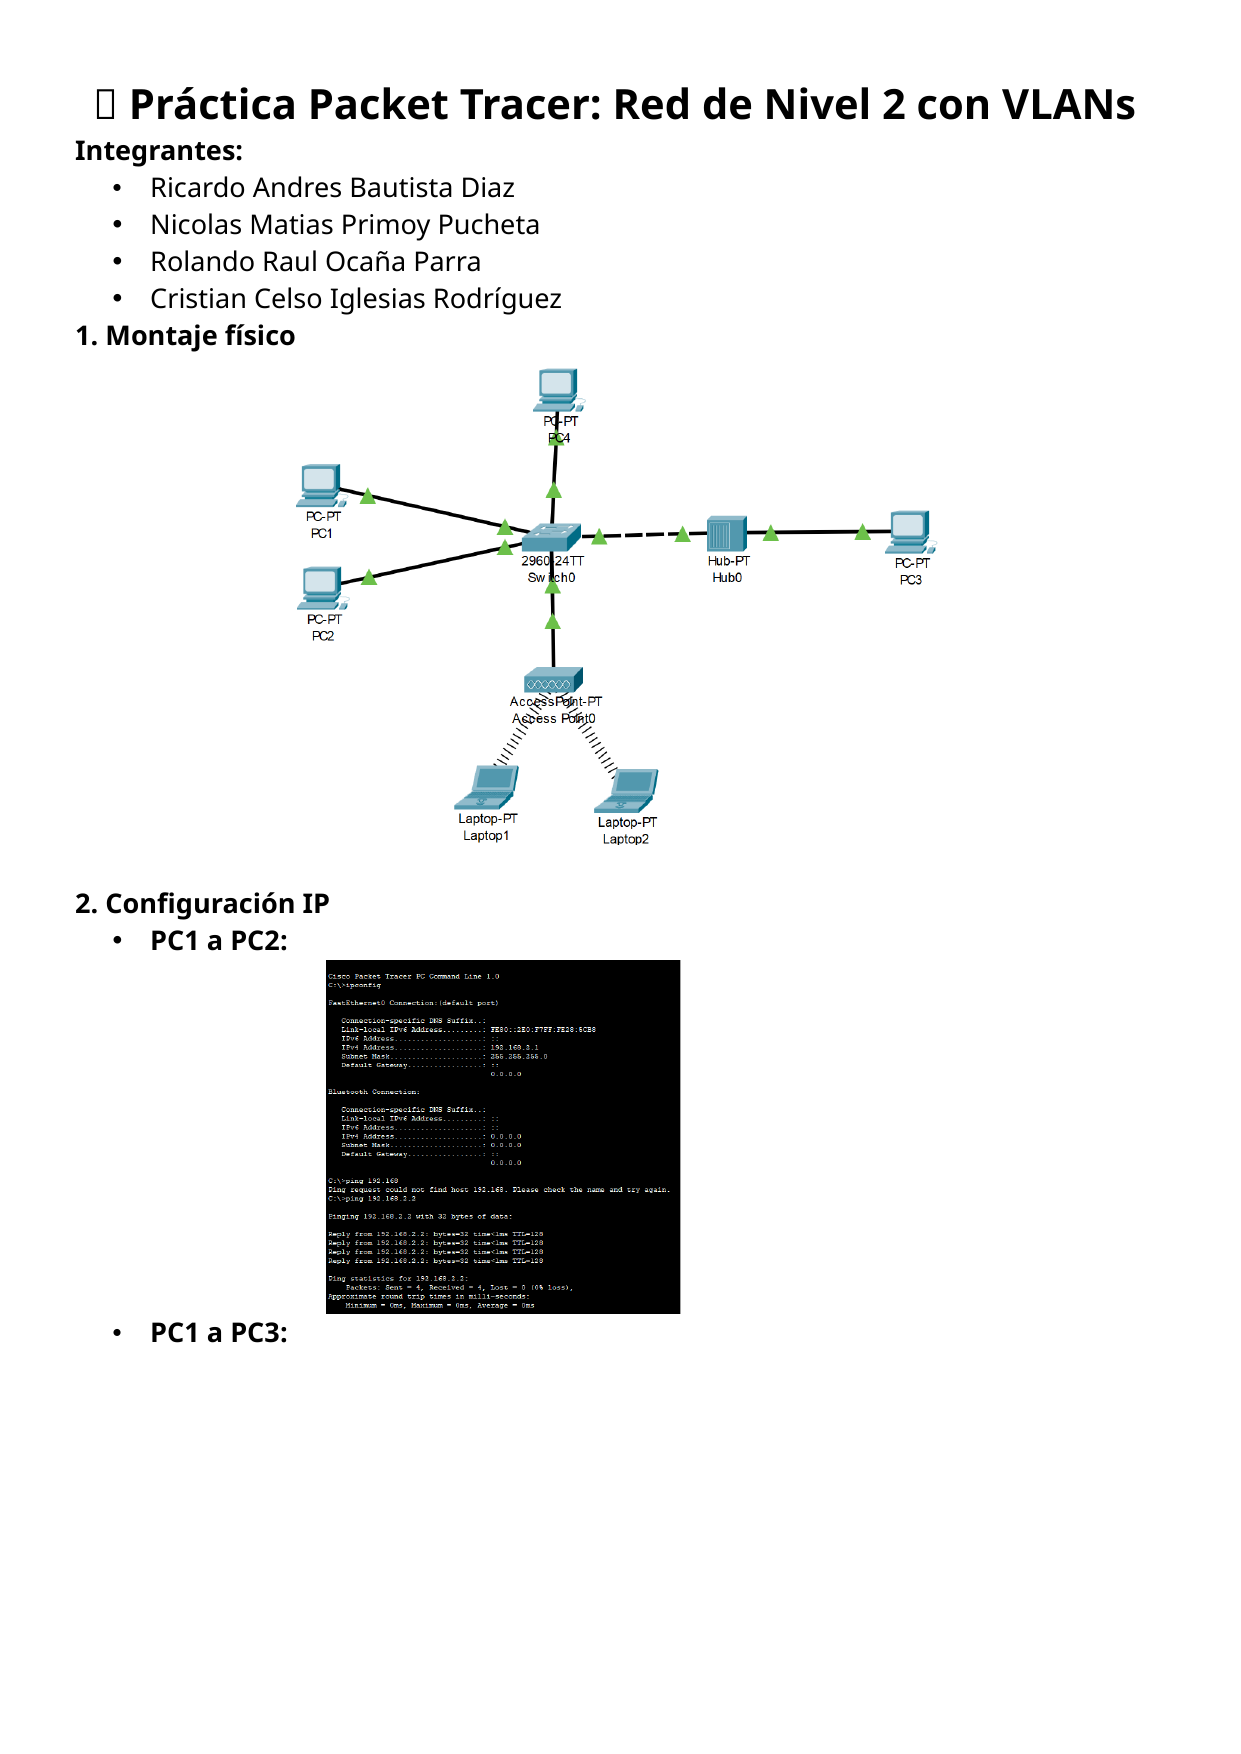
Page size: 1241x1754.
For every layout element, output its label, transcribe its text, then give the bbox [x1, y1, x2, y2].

list Ricardo Andres Bautista Diaz [112, 169, 1165, 206]
text 🧪 Práctica Packet Tracer: Red de Nivel 2 con VLANs [75, 75, 1165, 132]
list Nicolas Matias Primoy Pucheta [112, 206, 1165, 242]
picture [265, 358, 950, 845]
list Rolando Raul Ocaña Parra [112, 242, 1165, 279]
text 1. Montaje físico [75, 316, 1165, 353]
picture [326, 959, 681, 1314]
text Integrantes: [75, 132, 1165, 169]
list PC1 a PC3: [112, 958, 1165, 1350]
list Cristian Celso Iglesias Rodríguez [112, 279, 1165, 316]
text 2. Configuración IP [75, 884, 1165, 921]
list PC1 a PC2: [112, 921, 1165, 958]
